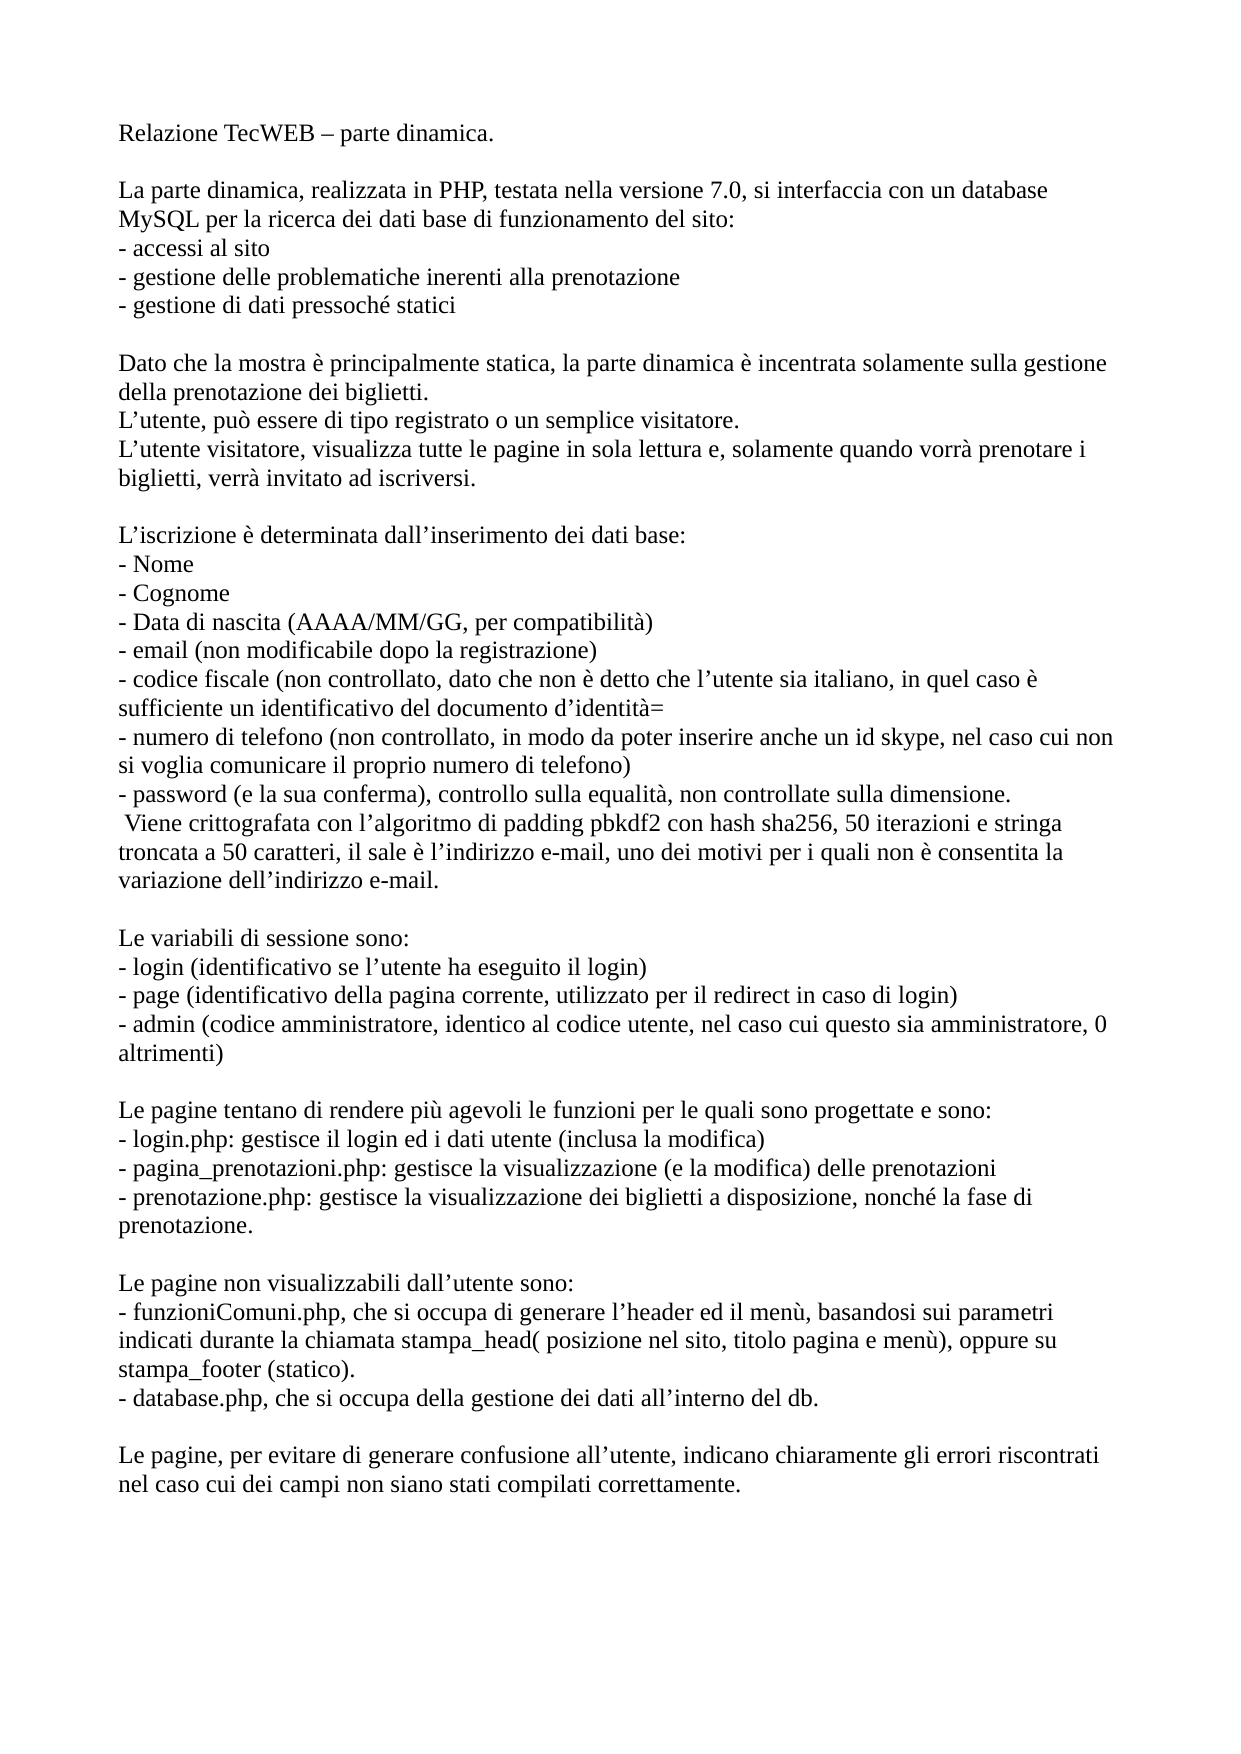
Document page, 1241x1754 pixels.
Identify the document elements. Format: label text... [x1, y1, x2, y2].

text - gestione di dati pressoché statici [118, 291, 1122, 319]
text - Nome [118, 549, 1122, 578]
text - pagina_prenotazioni.php: gestisce la visualizzazione (e la modifica) delle prenotazioni [118, 1153, 1122, 1182]
text L’utente, può essere di tipo registrato o un semplice visitatore. [118, 406, 1122, 434]
text Le pagine non visualizzabili dall’utente sono: [118, 1268, 1122, 1297]
text - page (identificativo della pagina corrente, utilizzato per il redirect in caso di login) [118, 981, 1122, 1009]
text - login (identificativo se l’utente ha eseguito il login) [118, 952, 1122, 981]
text Viene crittografata con l’algoritmo di padding pbkdf2 con hash sha256, 50 iterazioni e stringa troncata a 50 caratteri, il sale è l’indirizzo e-mail, uno dei motivi per i quali non è consentita la variazione dell’indirizzo e-mail. [118, 808, 1122, 894]
text Le pagine, per evitare di generare confusione all’utente, indicano chiaramente gli errori riscontrati nel caso cui dei campi non siano stati compilati correttamente. [118, 1441, 1122, 1498]
text Le pagine tentano di rendere più agevoli le funzioni per le quali sono progettate e sono: [118, 1096, 1122, 1124]
text - database.php, che si occupa della gestione dei dati all’interno del db. [118, 1383, 1122, 1412]
text - admin (codice amministratore, identico al codice utente, nel caso cui questo sia amministratore, 0 altrimenti) [118, 1009, 1122, 1067]
text - prenotazione.php: gestisce la visualizzazione dei biglietti a disposizione, nonché la fase di prenotazione. [118, 1182, 1122, 1239]
text - Data di nascita (AAAA/MM/GG, per compatibilità) [118, 607, 1122, 636]
text L’iscrizione è determinata dall’inserimento dei dati base: [118, 521, 1122, 549]
text - funzioniComuni.php, che si occupa di generare l’header ed il menù, basandosi sui parametri indicati durante la chiamata stampa_head( posizione nel sito, titolo pagina e menù), oppure su stampa_footer (statico). [118, 1297, 1122, 1383]
text - gestione delle problematiche inerenti alla prenotazione [118, 262, 1122, 291]
text Relazione TecWEB – parte dinamica. [118, 118, 1122, 147]
text - accessi al sito [118, 233, 1122, 262]
text Le variabili di sessione sono: [118, 923, 1122, 952]
text Dato che la mostra è principalmente statica, la parte dinamica è incentrata solamente sulla gestione della prenotazione dei biglietti. [118, 348, 1122, 406]
text - email (non modificabile dopo la registrazione) [118, 636, 1122, 664]
text - login.php: gestisce il login ed i dati utente (inclusa la modifica) [118, 1124, 1122, 1153]
text La parte dinamica, realizzata in PHP, testata nella versione 7.0, si interfaccia con un database MySQL per la ricerca dei dati base di funzionamento del sito: [118, 176, 1122, 233]
text - codice fiscale (non controllato, dato che non è detto che l’utente sia italiano, in quel caso è sufficiente un identificativo del documento d’identità= [118, 664, 1122, 722]
text - numero di telefono (non controllato, in modo da poter inserire anche un id skype, nel caso cui non si voglia comunicare il proprio numero di telefono) [118, 722, 1122, 779]
text - Cognome [118, 578, 1122, 607]
text L’utente visitatore, visualizza tutte le pagine in sola lettura e, solamente quando vorrà prenotare i biglietti, verrà invitato ad iscriversi. [118, 434, 1122, 492]
text - password (e la sua conferma), controllo sulla equalità, non controllate sulla dimensione. [118, 779, 1122, 808]
